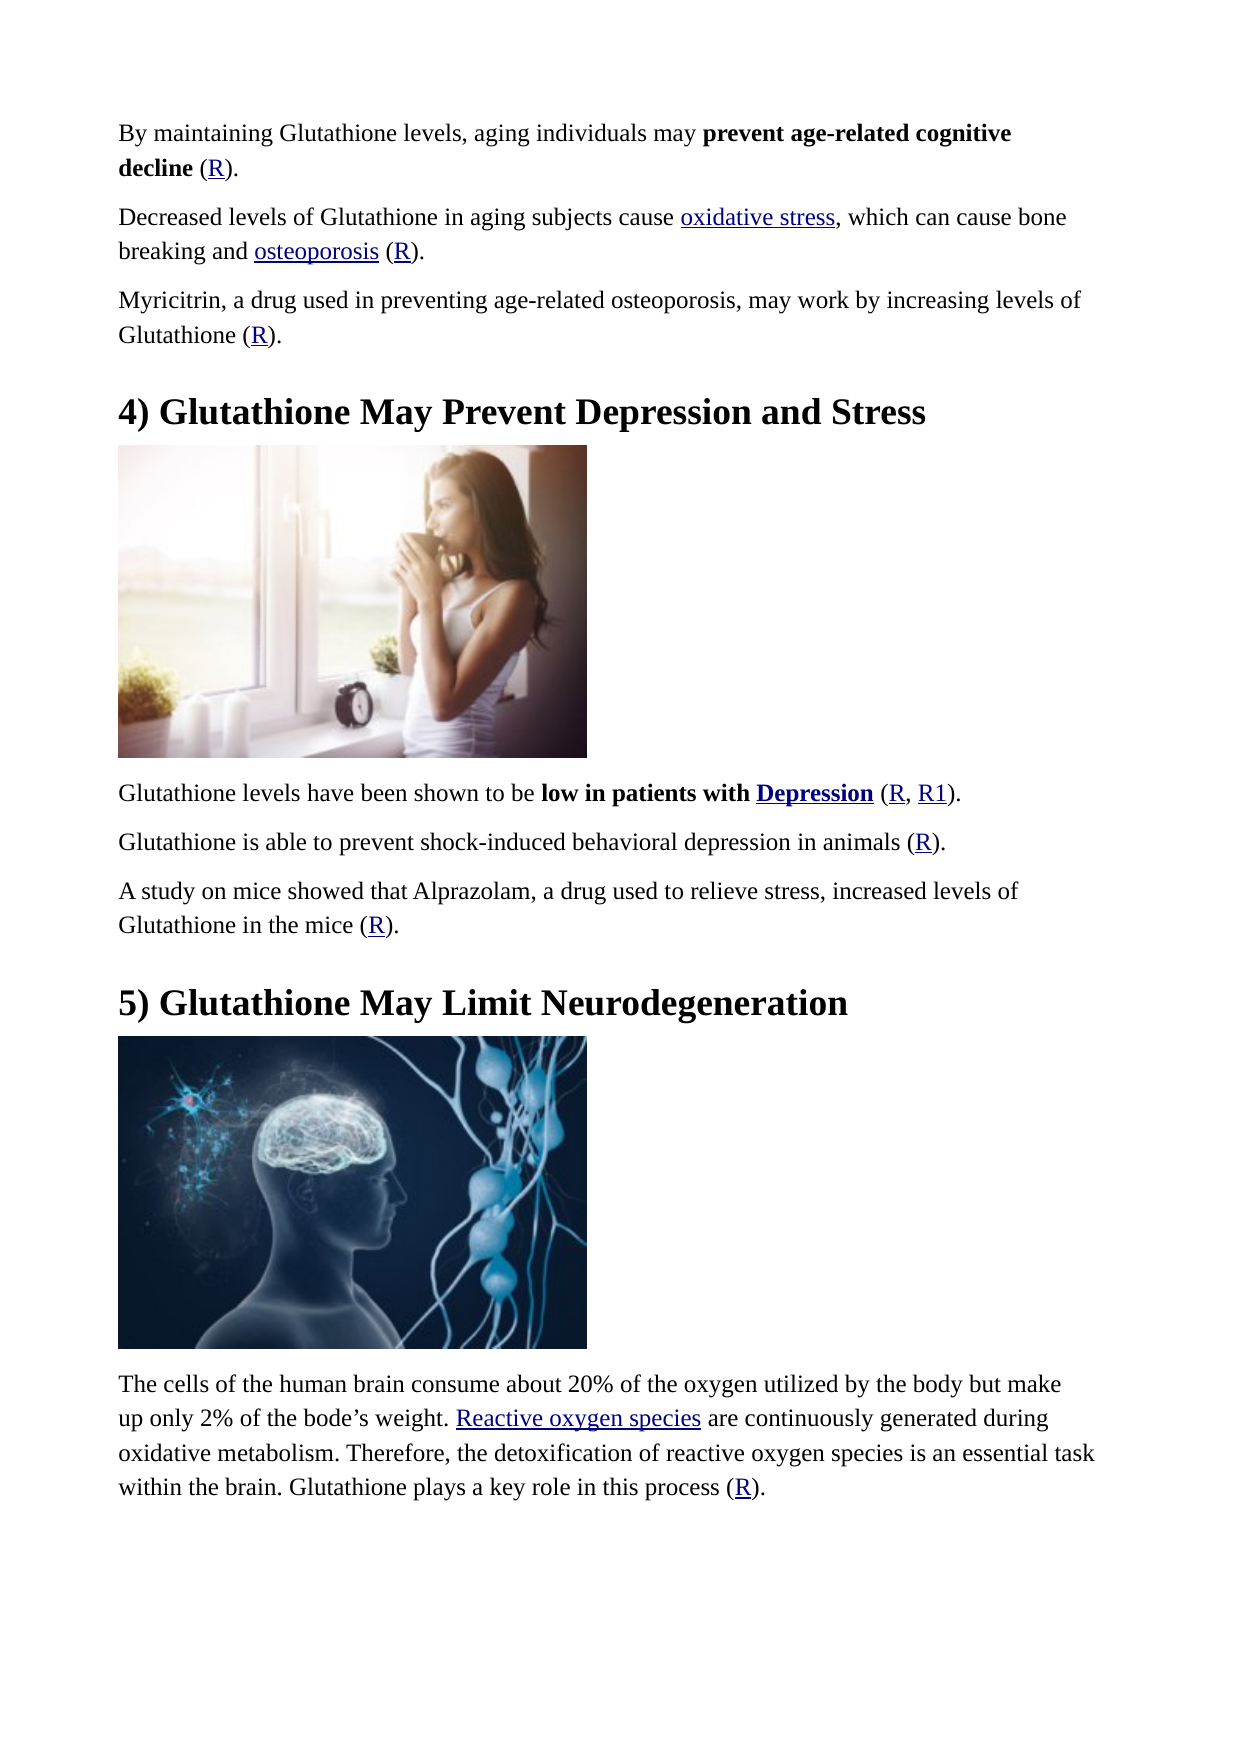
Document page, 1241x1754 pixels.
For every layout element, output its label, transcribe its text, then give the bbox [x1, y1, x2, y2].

text By maintaining Glutathione levels, aging individuals may prevent age-related cognitive decline (R). [118, 118, 1122, 181]
text A study on mice showed that Alprazolam, a drug used to relieve stress, increased levels of Glutathione in the mice (R). [118, 876, 1122, 939]
text Decreased levels of Glutathione in aging subjects cause oxidative stress, which can cause bone breaking and osteoporosis (R). [118, 202, 1122, 265]
subtitle 4) Glutathione May Prevent Depression and Stress [118, 389, 1122, 433]
picture [118, 1036, 587, 1349]
text Glutathione is able to prevent shock-induced behavioral depression in animals (R). [118, 827, 1122, 856]
picture [118, 445, 587, 758]
text The cells of the human brain consume about 20% of the oxygen utilized by the body but make up only 2% of the bode’s weight. Reactive oxygen species are continuously generated during oxidative metabolism. Therefore, the detoxification of reactive oxygen species is an essential task within the brain. Glutathione plays a key role in this process (R). [118, 1369, 1122, 1501]
text Myricitrin, a drug used in preventing age-related osteoporosis, may work by increasing levels of Glutathione (R). [118, 285, 1122, 348]
subtitle 5) Glutathione May Limit Neurodegeneration [118, 981, 1122, 1024]
text Glutathione levels have been shown to be low in patients with Depression (R, R1). [118, 778, 1122, 807]
